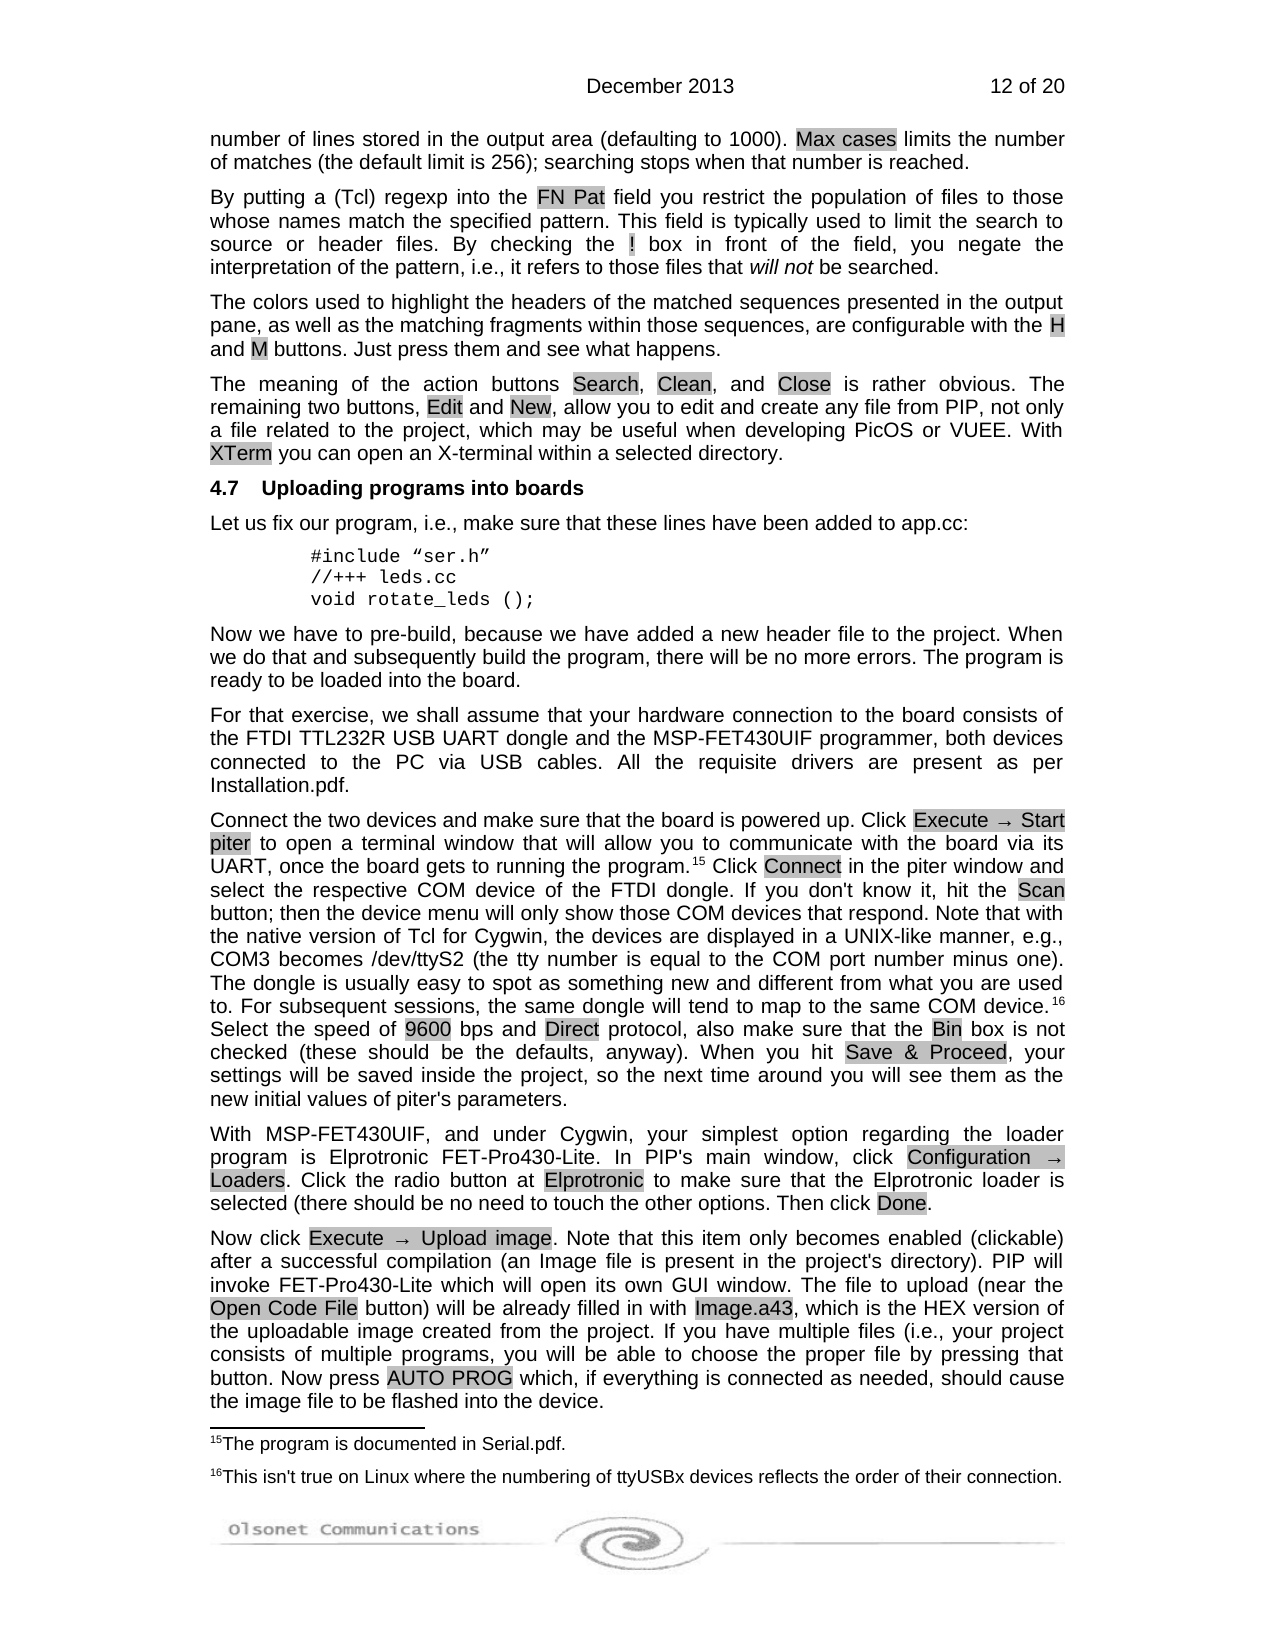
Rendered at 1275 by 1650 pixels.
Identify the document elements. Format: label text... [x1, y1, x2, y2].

text Let us fix our program, i.e., make sure that these lines have been added to app.cc: [210, 512, 1065, 535]
picture [210, 1501, 1065, 1593]
text //+++ leds.cc [310, 568, 1065, 589]
text The meaning of the action buttons Search, Clean, and Close is rather obvious. The remaining two buttons, Edit and New, allow you to edit and create any file from PIP, not only a file related to the project, which may be useful when developing PicOS or VUEE. With XTerm you can open an X-terminal within a selected directory. [210, 372, 1065, 465]
text The colors used to highlight the headers of the matched sequences presented in the output pane, as well as the matching fragments within those sequences, are configurable with the H and M buttons. Just press them and see what happens. [210, 291, 1065, 360]
text By putting a (Tcl) regexp into the FN Pat field you restrict the population of files to those whose names match the specified pattern. This field is typically used to limit the search to source or header files. By checking the ! box in front of the field, you negate the interpretation of the pattern, i.e., it refers to those files that will not be searched. [210, 186, 1065, 279]
text number of lines stored in the output area (defaulting to 1000). Max cases limits the number of matches (the default limit is 256); searching stops when that number is reached. [210, 128, 1065, 174]
text This isn't true on Linux where the numbering of ttyUSBx devices reflects the order of their connection. [210, 1466, 1065, 1487]
text With MSP-FET430UIF, and under Cygwin, your simplest option regarding the loader program is Elprotronic FET-Pro430-Lite. In PIP's main window, click Configuration → Loaders. Click the radio button at Elprotronic to make sure that the Elprotronic loader is selected (there should be no need to touch the other options. Then click Done. [210, 1122, 1065, 1215]
subtitle Uploading programs into boards [210, 477, 1065, 500]
text #include “ser.h” [310, 547, 1065, 568]
text The program is documented in Serial.pdf. [210, 1434, 1065, 1454]
text void rotate_leds (); [310, 589, 1065, 611]
text For that exercise, we shall assume that your hardware connection to the board consists of the FTDI TTL232R USB UART dongle and the MSP-FET430UIF programmer, both devices connected to the PC via USB cables. All the requisite drivers are present as per Installation.pdf. [210, 704, 1065, 797]
text Now we have to pre-build, because we have added a new header file to the project. When we do that and subsequently build the program, there will be no more errors. The program is ready to be loaded into the board. [210, 622, 1065, 692]
text Connect the two devices and make sure that the board is powered up. Click Execute → Start piter to open a terminal window that will allow you to communicate with the board via its UART, once the board gets to running the program. Click Connect in the piter window and select the respective COM device of the FTDI dongle. If you don't know it, hit the Scan button; then the device menu will only show those COM devices that respond. Note that with the native version of Tcl for Cygwin, the devices are displayed in a UNIX-like manner, e.g., COM3 becomes /dev/ttyS2 (the tty number is equal to the COM port number minus one). The dongle is usually easy to spot as something new and different from what you are used to. For subsequent sessions, the same dongle will tend to map to the same COM device. Select the speed of 9600 bps and Direct protocol, also make sure that the Bin box is not checked (these should be the defaults, anyway). When you hit Save & Proceed, your settings will be saved inside the project, so the next time around you will see them as the new initial values of piter's parameters. [210, 808, 1065, 1110]
text Now click Execute → Upload image. Note that this item only becomes enabled (clickable) after a successful compilation (an Image file is present in the project's directory). PIP will invoke FET-Pro430-Lite which will open its own GUI window. The file to upload (near the Open Code File button) will be already filled in with Image.a43, which is the HEX version of the uploadable image created from the project. If you have multiple files (i.e., your project consists of multiple programs, you will be able to choose the proper file by pressing that button. Now press AUTO PROG which, if everything is connected as needed, should cause the image file to be flashed into the device. [210, 1227, 1065, 1413]
